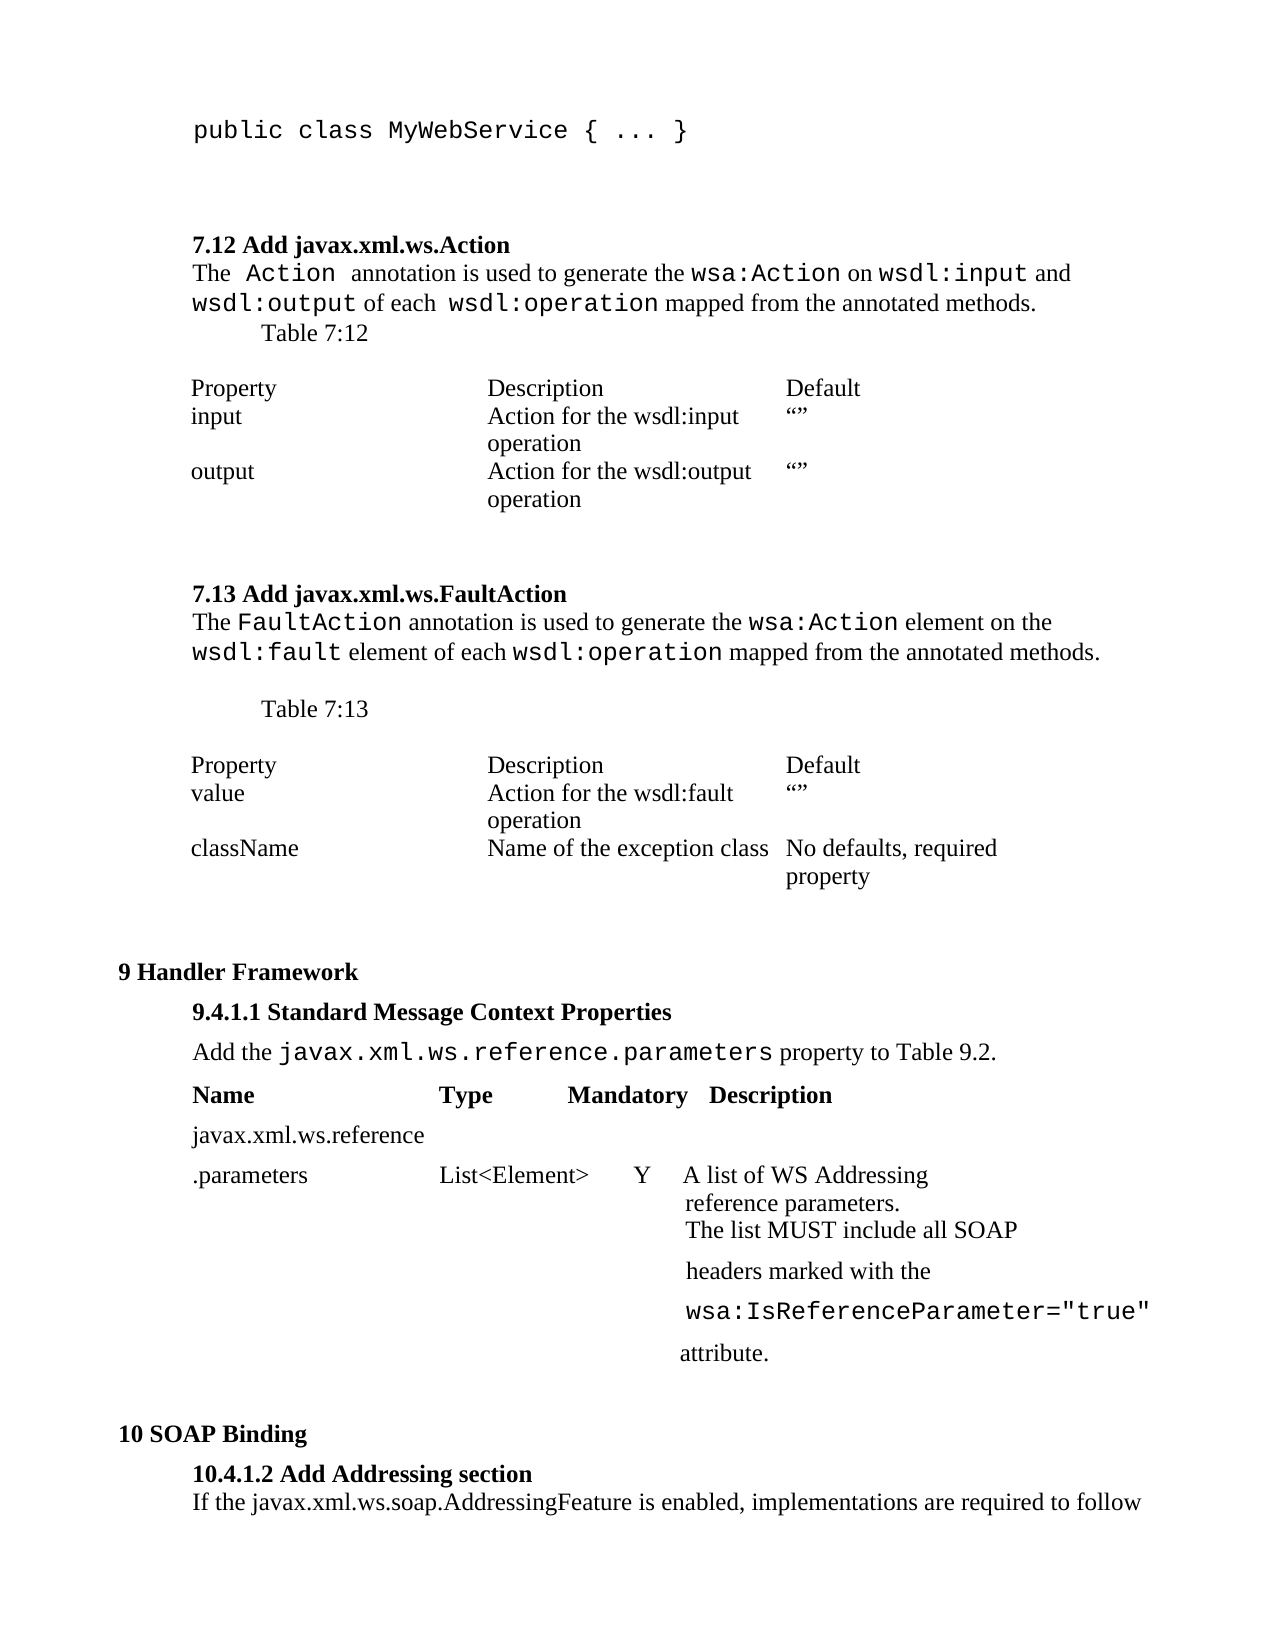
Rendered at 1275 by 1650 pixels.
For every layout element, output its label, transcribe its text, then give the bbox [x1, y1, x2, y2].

table_cell Action for the wsdl:input operation [487, 402, 786, 457]
text 10.4.1.2 Add Addressing section [192, 1460, 1157, 1488]
table_header Description [487, 374, 786, 402]
text javax.xml.ws.reference [192, 1121, 1157, 1149]
table_cell output [191, 457, 487, 513]
text attribute. [192, 1339, 1157, 1367]
text Table 7:12 [192, 319, 1157, 346]
text wsa:IsReferenceParameter="true" [192, 1297, 1157, 1327]
table_cell Name of the exception class [487, 834, 786, 889]
text 10 SOAP Binding [118, 1420, 1157, 1447]
table_cell className [191, 834, 487, 889]
table_cell Action for the wsdl:output operation [487, 457, 786, 513]
text 9.4.1.1 Standard Message Context Properties [192, 998, 1157, 1026]
text 7.13 Add javax.xml.ws.FaultAction [192, 581, 1157, 608]
text The Action annotation is used to generate the wsa:Action on wsdl:input and wsdl:output of each wsdl:operation mapped from the annotated methods. [192, 259, 1157, 319]
text headers marked with the [192, 1257, 1157, 1284]
table_cell Action for the wsdl:fault operation [487, 779, 786, 834]
table_header Property [191, 751, 487, 779]
text Add the javax.xml.ws.reference.parameters property to Table 9.2. [192, 1038, 1157, 1068]
text .parameters List<Element> Y A list of WS Addressing reference parameters. The list MUST include all SOAP [192, 1161, 1157, 1244]
table_cell input [191, 402, 487, 457]
table_header Description [487, 751, 786, 779]
table_cell “” [786, 457, 1084, 513]
table_cell “” [786, 402, 1084, 457]
text 9 Handler Framework [118, 958, 1157, 986]
table_header Property [191, 374, 487, 402]
text If the javax.xml.ws.soap.AddressingFeature is enabled, implementations are required to follow [192, 1488, 1157, 1515]
table_cell No defaults, required property [786, 834, 1084, 889]
table_header Default [786, 751, 1084, 779]
table_cell value [191, 779, 487, 834]
text public class MyWebService { ... } [118, 118, 1157, 146]
text The FaultAction annotation is used to generate the wsa:Action element on the wsdl:fault element of each wsdl:operation mapped from the annotated methods. [192, 608, 1157, 668]
table_header Default [786, 374, 1084, 402]
table_cell “” [786, 779, 1084, 834]
text Name Type Mandatory Description [192, 1081, 1157, 1108]
text 7.12 Add javax.xml.ws.Action [192, 231, 1157, 259]
text Table 7:13 [192, 696, 1157, 723]
